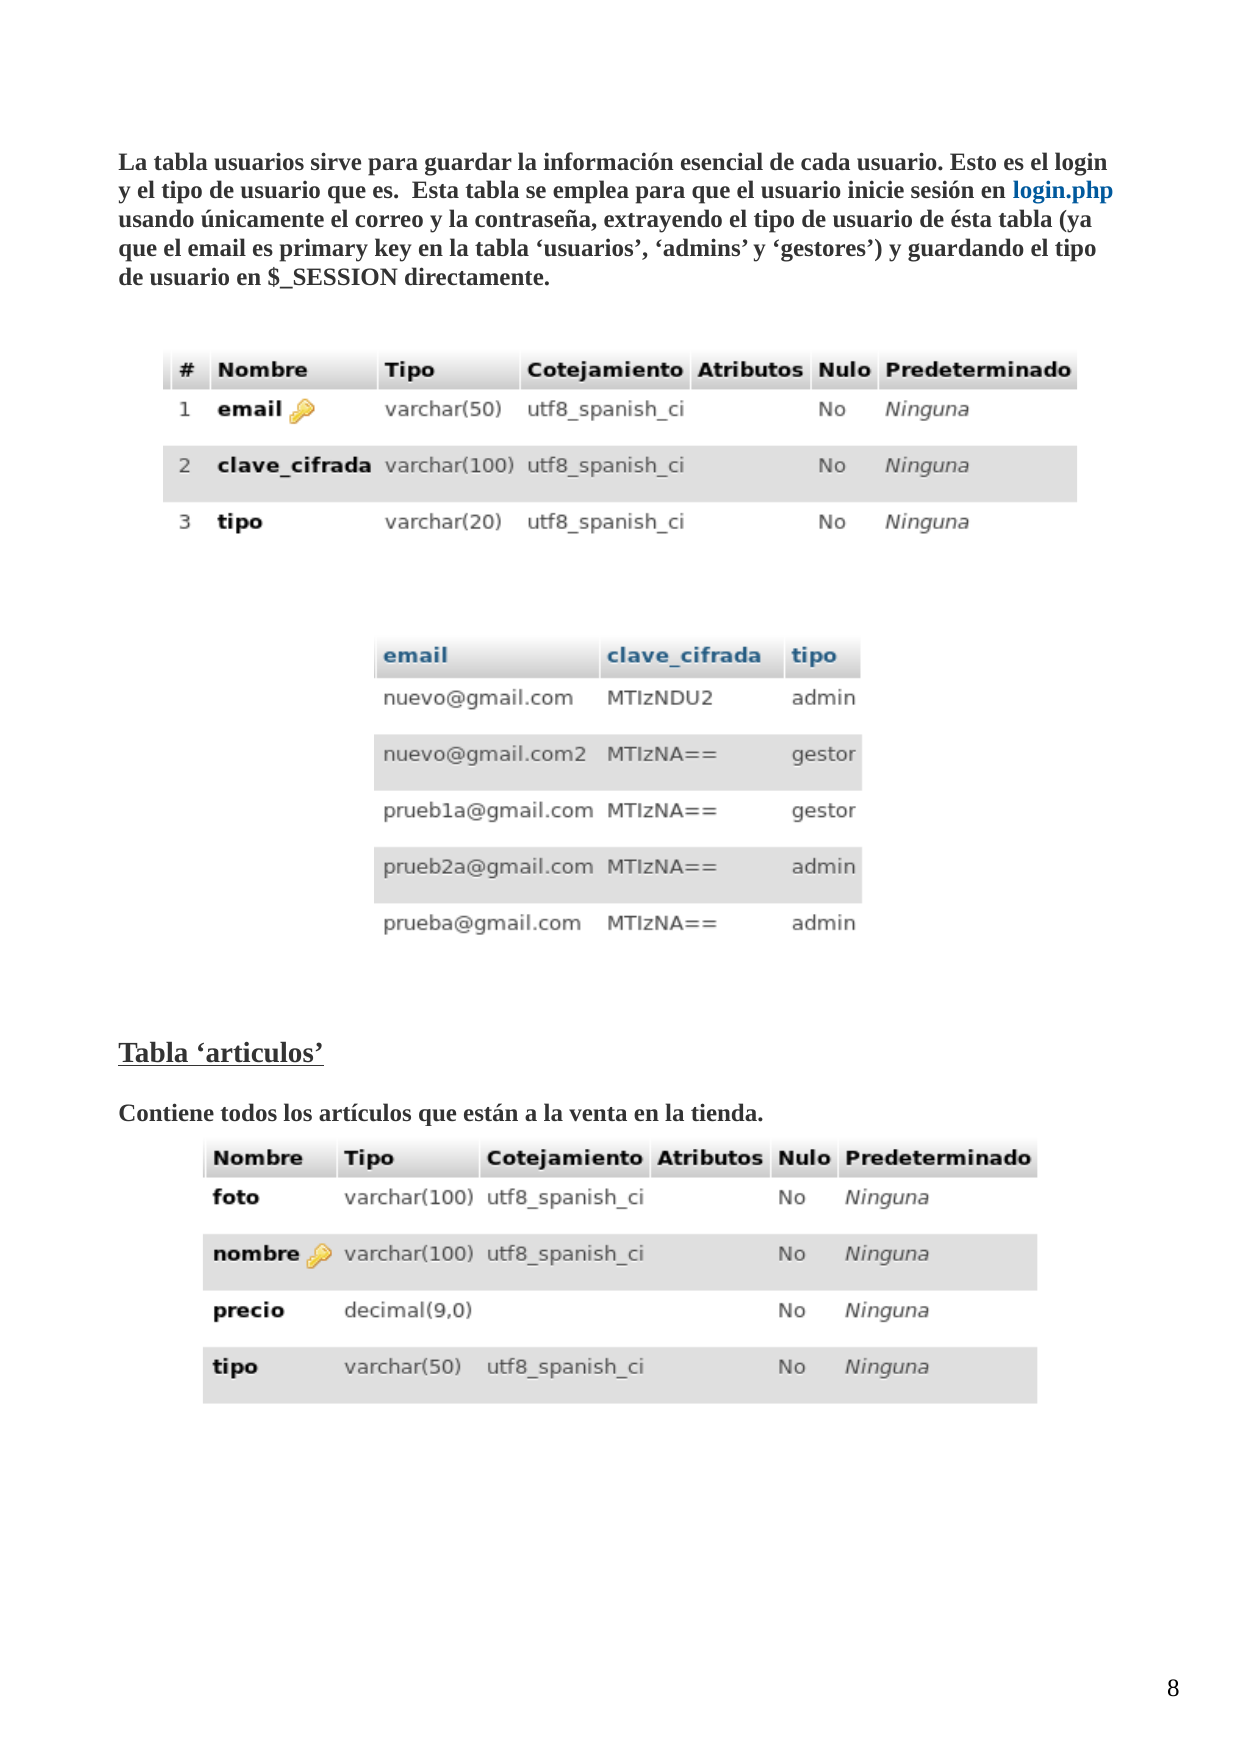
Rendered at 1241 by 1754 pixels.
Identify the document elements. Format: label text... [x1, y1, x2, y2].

text Tabla ‘articulos’ [118, 1036, 1122, 1069]
text La tabla usuarios sirve para guardar la información esencial de cada usuario. Esto es el login y el tipo de usuario que es. Esta tabla se emplea para que el usuario inicie sesión en login.php [118, 147, 1122, 204]
text usando únicamente el correo y la contraseña, extrayendo el tipo de usuario de ésta tabla (ya que el email es primary key en la tabla ‘usuarios’, ‘admins’ y ‘gestores’) y guardando el tipo de usuario en $_SESSION directamente. [118, 204, 1122, 291]
picture [374, 633, 867, 974]
picture [163, 338, 1078, 576]
text Contiene todos los artículos que están a la venta en la tienda. [118, 1098, 1122, 1127]
picture [202, 1126, 1038, 1429]
